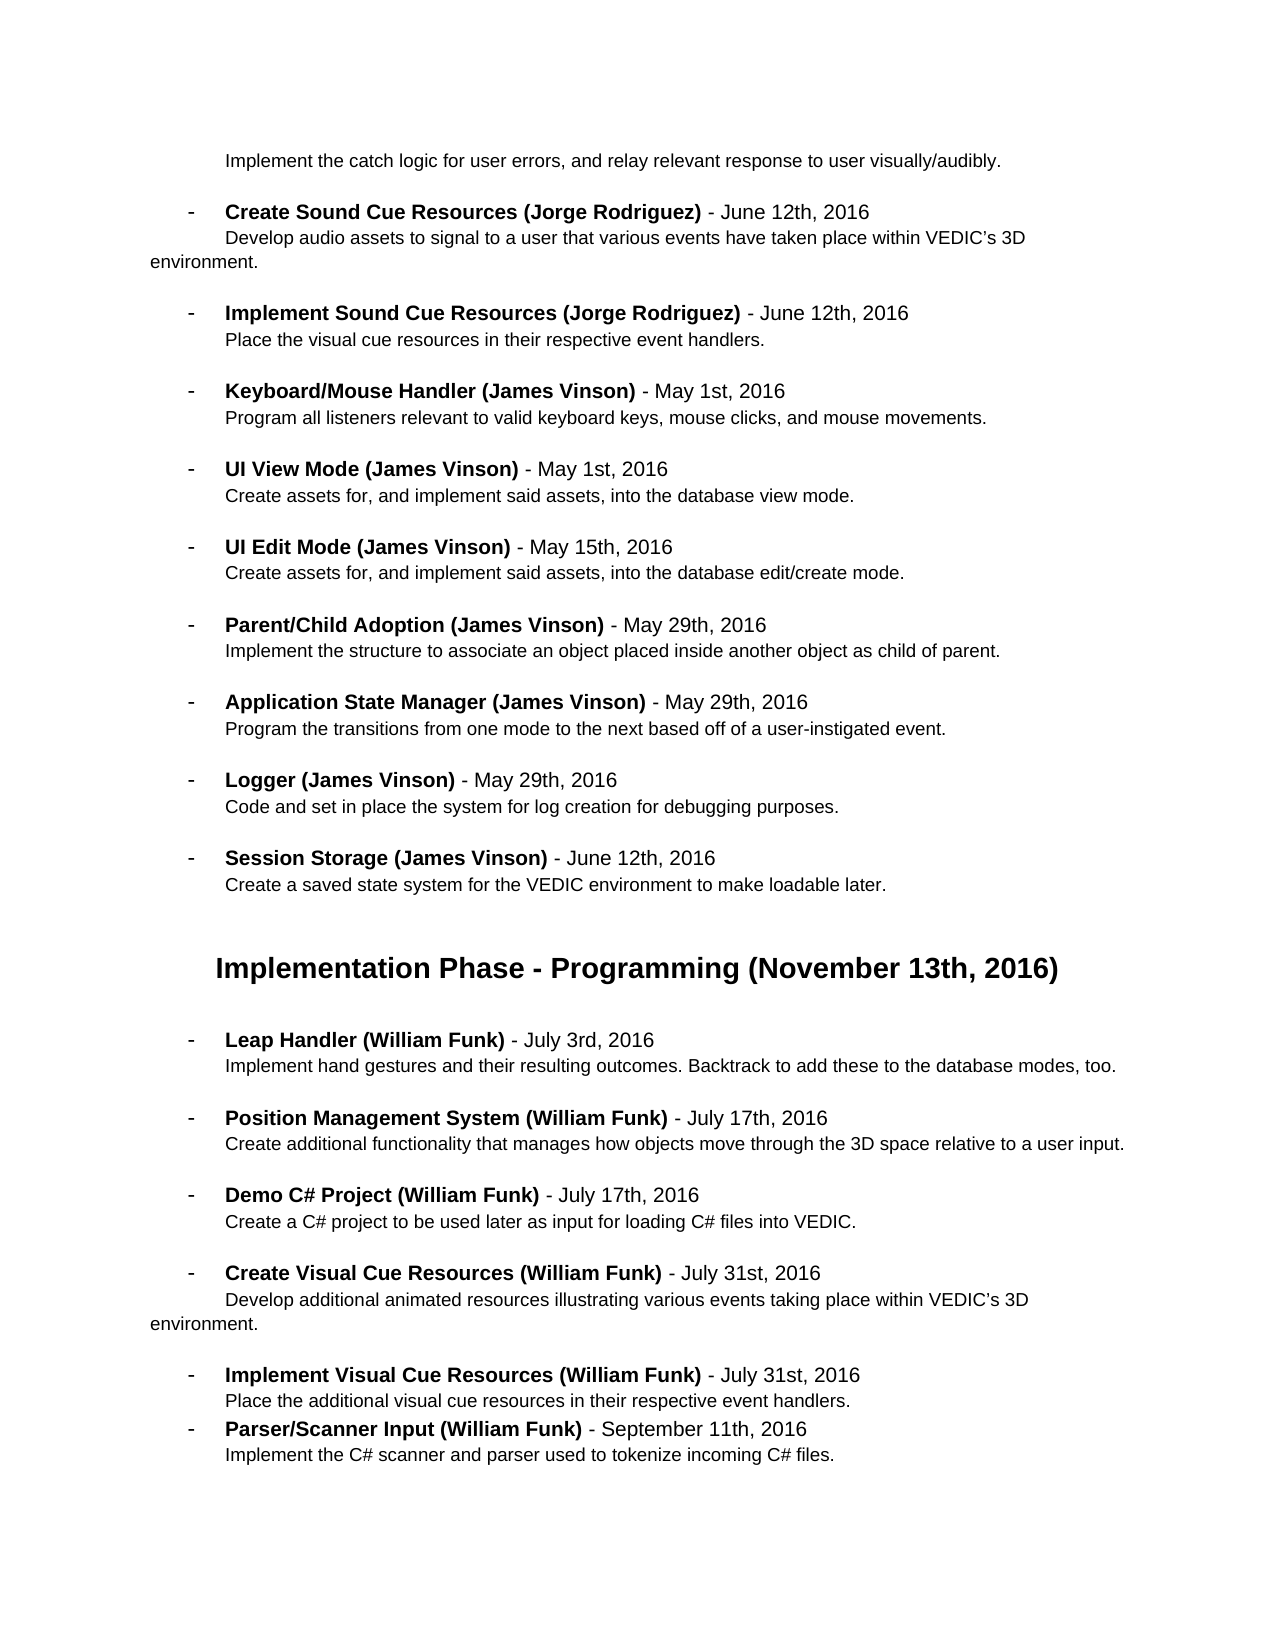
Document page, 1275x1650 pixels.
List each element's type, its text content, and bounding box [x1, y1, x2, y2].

list Implement Sound Cue Resources (Jorge Rodriguez) - June 12th, 2016 [187, 300, 1125, 326]
text Implement the catch logic for user errors, and relay relevant response to user visually/audibly. [150, 150, 1125, 171]
list Position Management System (William Funk) - July 17th, 2016 [187, 1104, 1125, 1130]
list Keyboard/Mouse Handler (James Vinson) - May 1st, 2016 [187, 378, 1125, 403]
text Create a saved state system for the VEDIC environment to make loadable later. [150, 874, 1125, 895]
text Program all listeners relevant to valid keyboard keys, mouse clicks, and mouse movements. [150, 407, 1125, 428]
list Logger (James Vinson) - May 29th, 2016 [187, 767, 1125, 792]
list Application State Manager (James Vinson) - May 29th, 2016 [187, 689, 1125, 715]
text Implement the structure to associate an object placed inside another object as child of parent. [150, 641, 1125, 662]
text Code and set in place the system for log creation for debugging purposes. [150, 796, 1125, 817]
text Place the additional visual cue resources in their respective event handlers. [150, 1391, 1125, 1412]
list Parser/Scanner Input (William Funk) - September 11th, 2016 [187, 1415, 1125, 1441]
text Implementation Phase - Programming (November 13th, 2016) [150, 952, 1125, 984]
text Implement hand gestures and their resulting outcomes. Backtrack to add these to the database modes, too. [150, 1056, 1125, 1077]
list Create Sound Cue Resources (Jorge Rodriguez) - June 12th, 2016 [187, 198, 1125, 224]
list Leap Handler (William Funk) - July 3rd, 2016 [187, 1027, 1125, 1052]
text Implement the C# scanner and parser used to tokenize incoming C# files. [150, 1445, 1125, 1466]
text Create additional functionality that manages how objects move through the 3D space relative to a user input. [150, 1134, 1125, 1155]
text Create a C# project to be used later as input for loading C# files into VEDIC. [150, 1212, 1125, 1232]
list Create Visual Cue Resources (William Funk) - July 31st, 2016 [187, 1260, 1125, 1286]
text Create assets for, and implement said assets, into the database edit/create mode. [150, 563, 1125, 584]
list Session Storage (James Vinson) - June 12th, 2016 [187, 845, 1125, 870]
list Implement Visual Cue Resources (William Funk) - July 31st, 2016 [187, 1362, 1125, 1387]
list UI View Mode (James Vinson) - May 1st, 2016 [187, 456, 1125, 481]
list UI Edit Mode (James Vinson) - May 15th, 2016 [187, 533, 1125, 559]
text Develop additional animated resources illustrating various events taking place within VEDIC’s 3D environment. [150, 1289, 1125, 1334]
list Parent/Child Adoption (James Vinson) - May 29th, 2016 [187, 611, 1125, 637]
text Program the transitions from one mode to the next based off of a user-instigated event. [150, 718, 1125, 739]
text Develop audio assets to signal to a user that various events have taken place within VEDIC’s 3D environment. [150, 228, 1125, 273]
text Create assets for, and implement said assets, into the database view mode. [150, 485, 1125, 506]
list Demo C# Project (William Funk) - July 17th, 2016 [187, 1182, 1125, 1208]
text Place the visual cue resources in their respective event handlers. [150, 329, 1125, 350]
